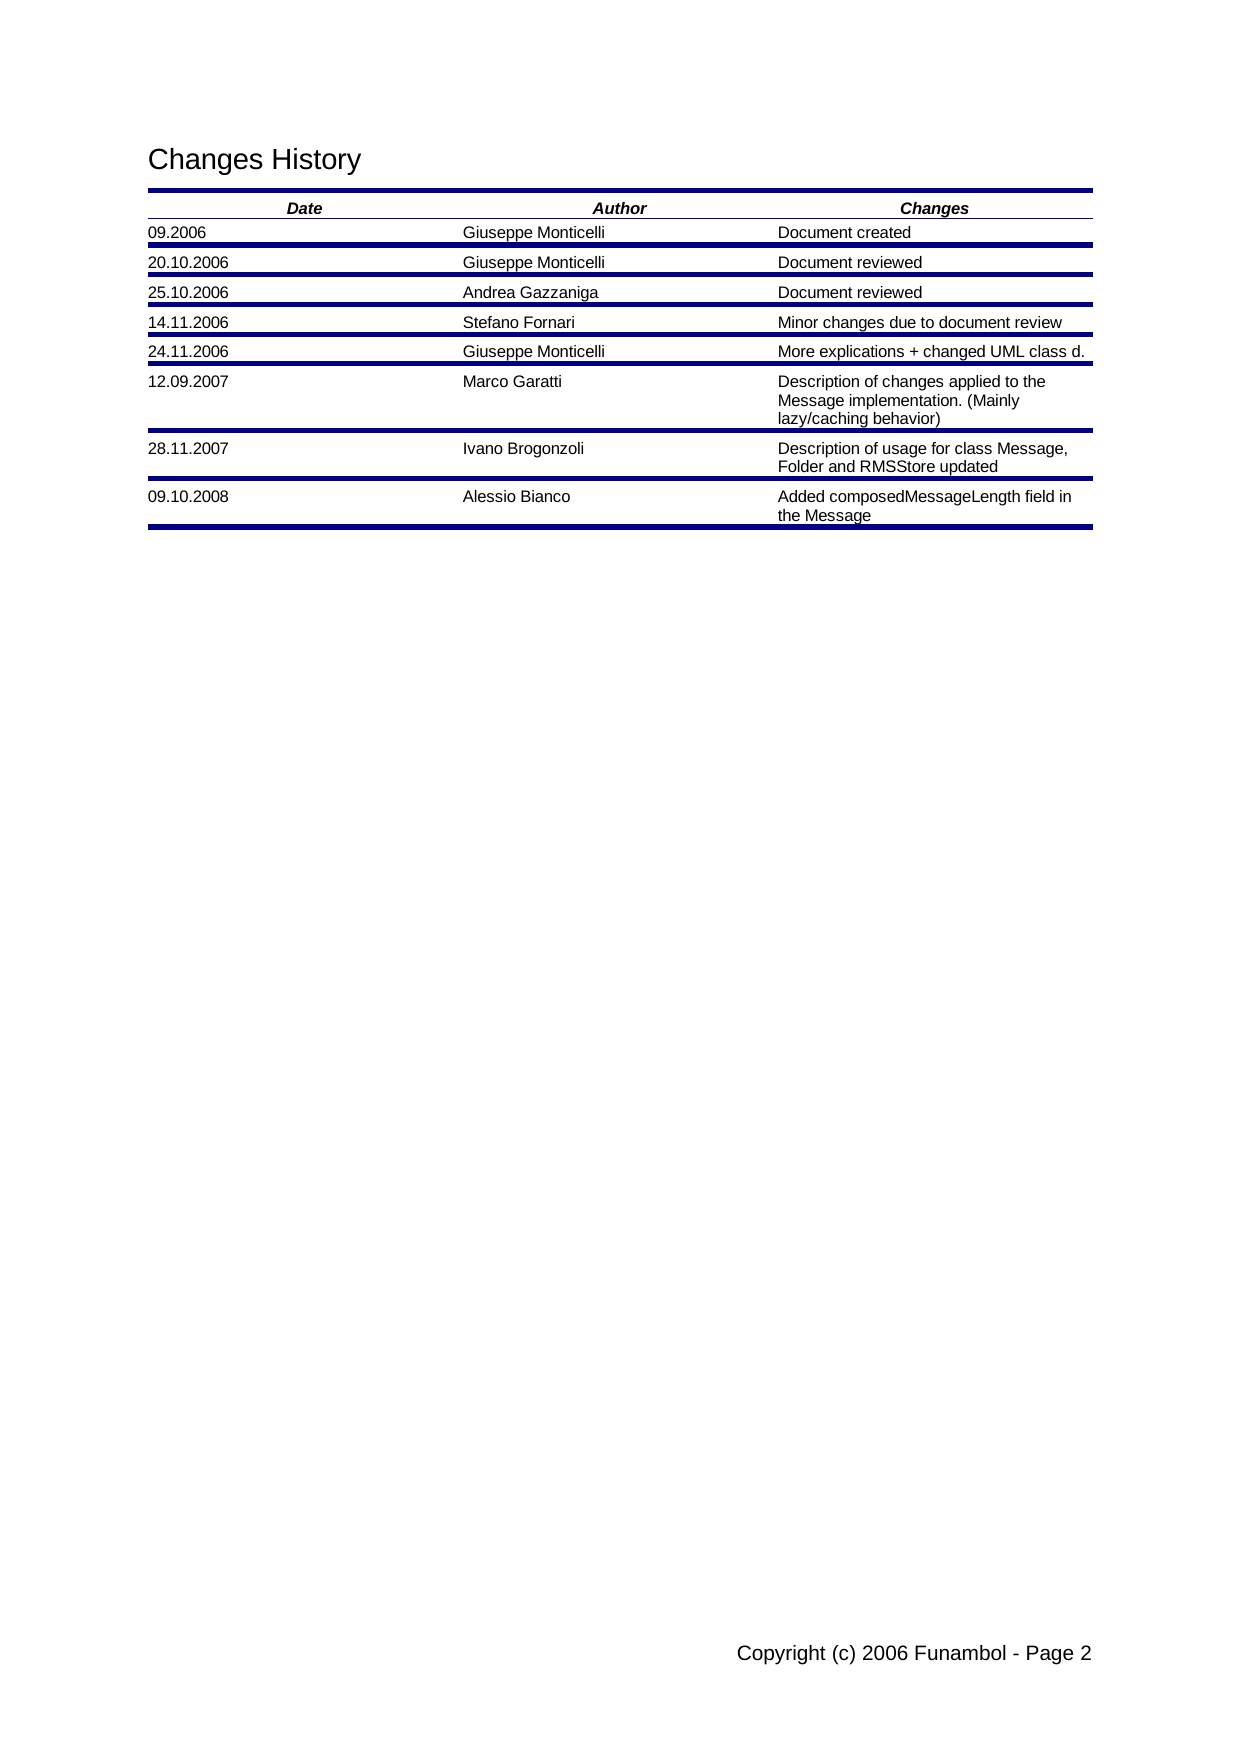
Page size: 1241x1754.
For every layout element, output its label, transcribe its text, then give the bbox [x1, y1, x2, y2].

table_header Date [148, 193, 463, 218]
table_cell Giuseppe Monticelli [463, 219, 778, 242]
table_cell Document created [778, 219, 1093, 242]
table_cell Document reviewed [778, 278, 1093, 302]
table_cell Stefano Fornari [463, 307, 778, 332]
table_cell Description of usage for class Message, Folder and RMSStore updated [778, 433, 1093, 476]
table_cell 25.10.2006 [148, 278, 463, 302]
table_cell More explications + changed UML class d. [778, 337, 1093, 361]
table_cell Document reviewed [778, 248, 1093, 272]
table_cell Alessio Bianco [463, 481, 778, 524]
table_cell Minor changes due to document review [778, 307, 1093, 332]
table_cell Marco Garatti [463, 366, 778, 428]
table_cell 09.2006 [148, 219, 463, 242]
table_cell 14.11.2006 [148, 307, 463, 332]
table_header Author [463, 193, 778, 218]
table_cell 28.11.2007 [148, 433, 463, 476]
subtitle Changes History [148, 143, 1093, 176]
table_cell 24.11.2006 [148, 337, 463, 361]
table_cell 12.09.2007 [148, 366, 463, 428]
table_cell 09.10.2008 [148, 481, 463, 524]
table_cell Ivano Brogonzoli [463, 433, 778, 476]
table_cell 20.10.2006 [148, 248, 463, 272]
table_cell Added composedMessageLength field in the Message [778, 481, 1093, 524]
table_header Changes [778, 193, 1093, 218]
table_cell Andrea Gazzaniga [463, 278, 778, 302]
table_cell Giuseppe Monticelli [463, 248, 778, 272]
table_cell Giuseppe Monticelli [463, 337, 778, 361]
table_cell Description of changes applied to the Message implementation. (Mainly lazy/caching behavior) [778, 366, 1093, 428]
